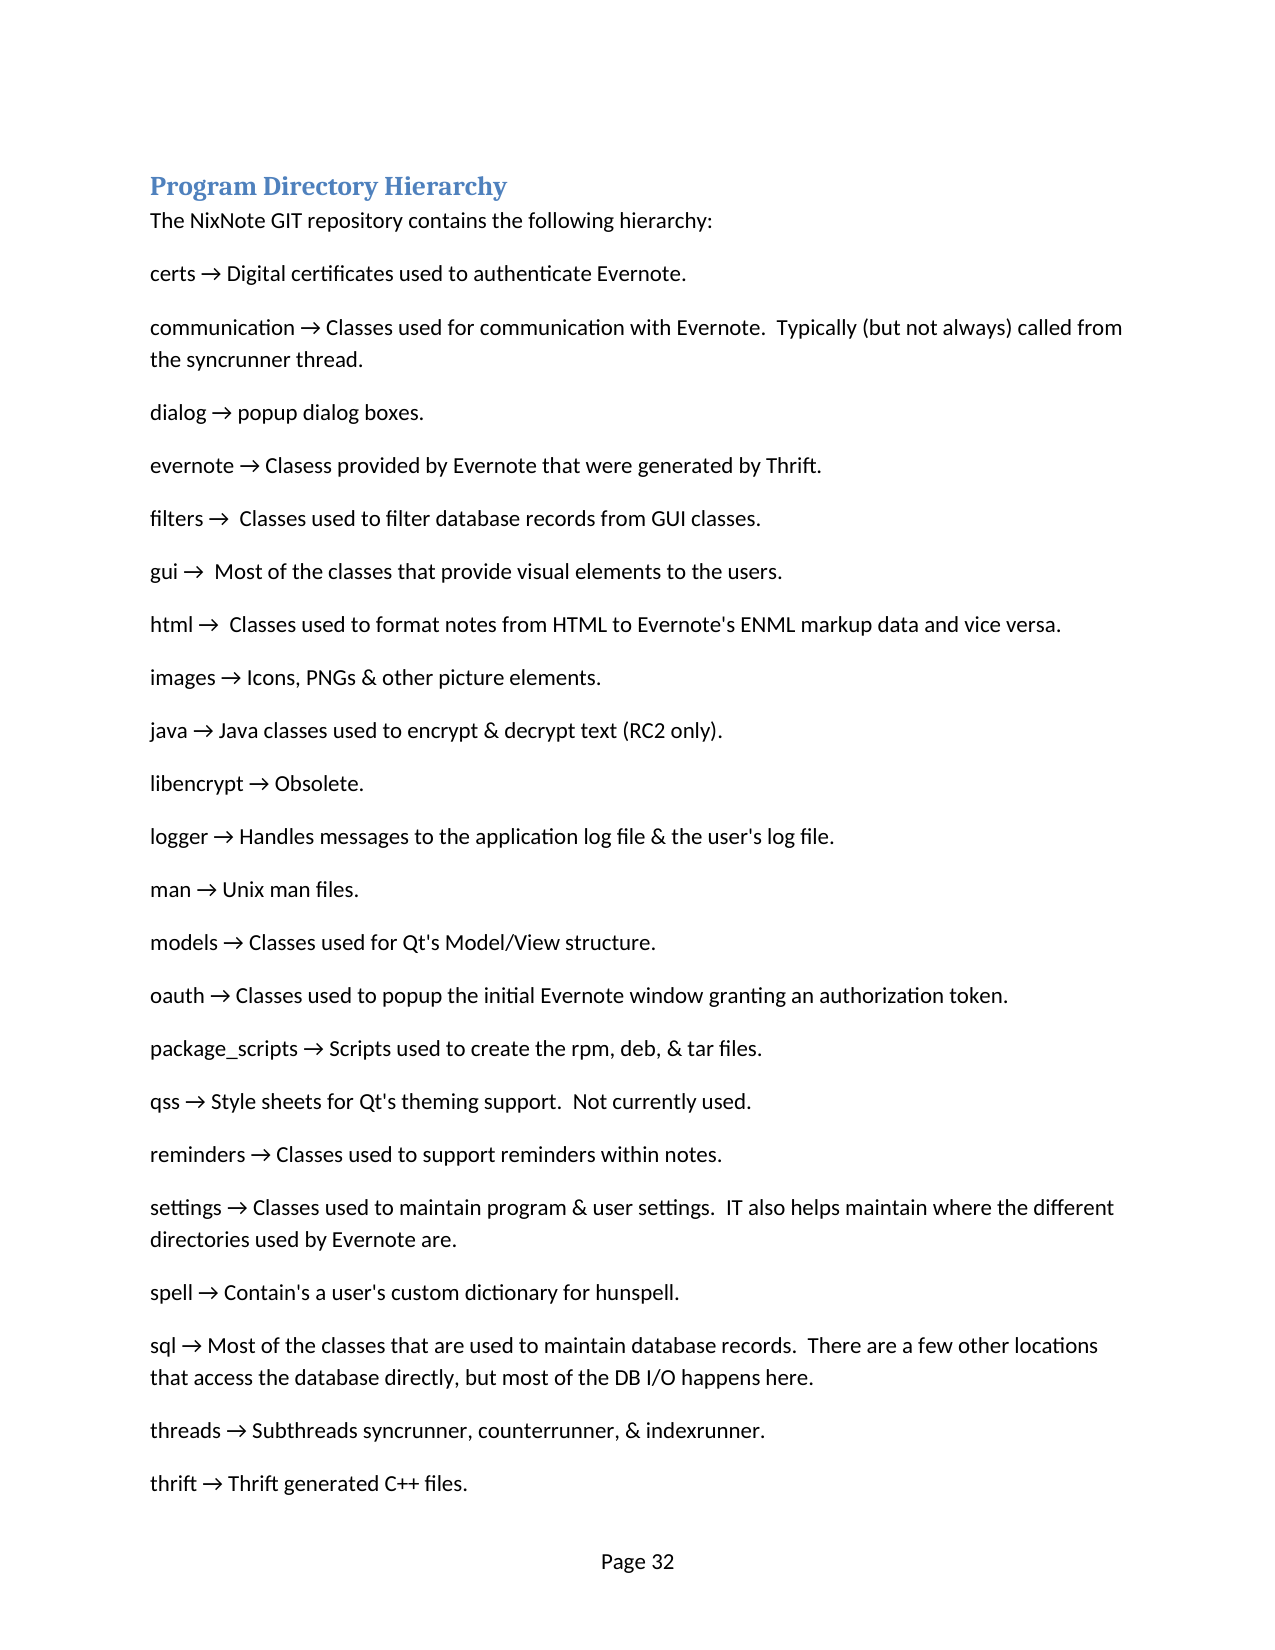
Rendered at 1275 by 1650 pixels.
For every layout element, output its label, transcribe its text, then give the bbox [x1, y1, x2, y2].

text oauth → Classes used to popup the initial Evernote window granting an authorization token. [150, 981, 1125, 1009]
text models → Classes used for Qt's Model/View structure. [150, 928, 1125, 956]
text libencrypt → Obsolete. [150, 769, 1125, 797]
text logger → Handles messages to the application log file & the user's log file. [150, 822, 1125, 850]
text package_scripts → Scripts used to create the rpm, deb, & tar files. [150, 1034, 1125, 1062]
text certs → Digital certificates used to authenticate Evernote. [150, 259, 1125, 288]
text java → Java classes used to encrypt & decrypt text (RC2 only). [150, 716, 1125, 744]
subtitle Program Directory Hierarchy [150, 171, 1125, 202]
text man → Unix man files. [150, 875, 1125, 903]
text reminders → Classes used to support reminders within notes. [150, 1140, 1125, 1168]
text qss → Style sheets for Qt's theming support. Not currently used. [150, 1087, 1125, 1115]
text filters → Classes used to filter database records from GUI classes. [150, 504, 1125, 532]
text images → Icons, PNGs & other picture elements. [150, 663, 1125, 691]
text The NixNote GIT repository contains the following hierarchy: [150, 207, 1125, 234]
text sql → Most of the classes that are used to maintain database records. There are a few other locations that access the database directly, but most of the DB I/O happens here. [150, 1331, 1125, 1392]
text thrift → Thrift generated C++ files. [150, 1469, 1125, 1498]
text evernote → Clasess provided by Evernote that were generated by Thrift. [150, 451, 1125, 479]
text gui → Most of the classes that provide visual elements to the users. [150, 557, 1125, 585]
text dialog → popup dialog boxes. [150, 398, 1125, 426]
text settings → Classes used to maintain program & user settings. IT also helps maintain where the different directories used by Evernote are. [150, 1193, 1125, 1253]
text threads → Subthreads syncrunner, counterrunner, & indexrunner. [150, 1417, 1125, 1444]
text spell → Contain's a user's custom dictionary for hunspell. [150, 1278, 1125, 1306]
text communication → Classes used for communication with Evernote. Typically (but not always) called from the syncrunner thread. [150, 313, 1125, 373]
text html → Classes used to format notes from HTML to Evernote's ENML markup data and vice versa. [150, 610, 1125, 638]
